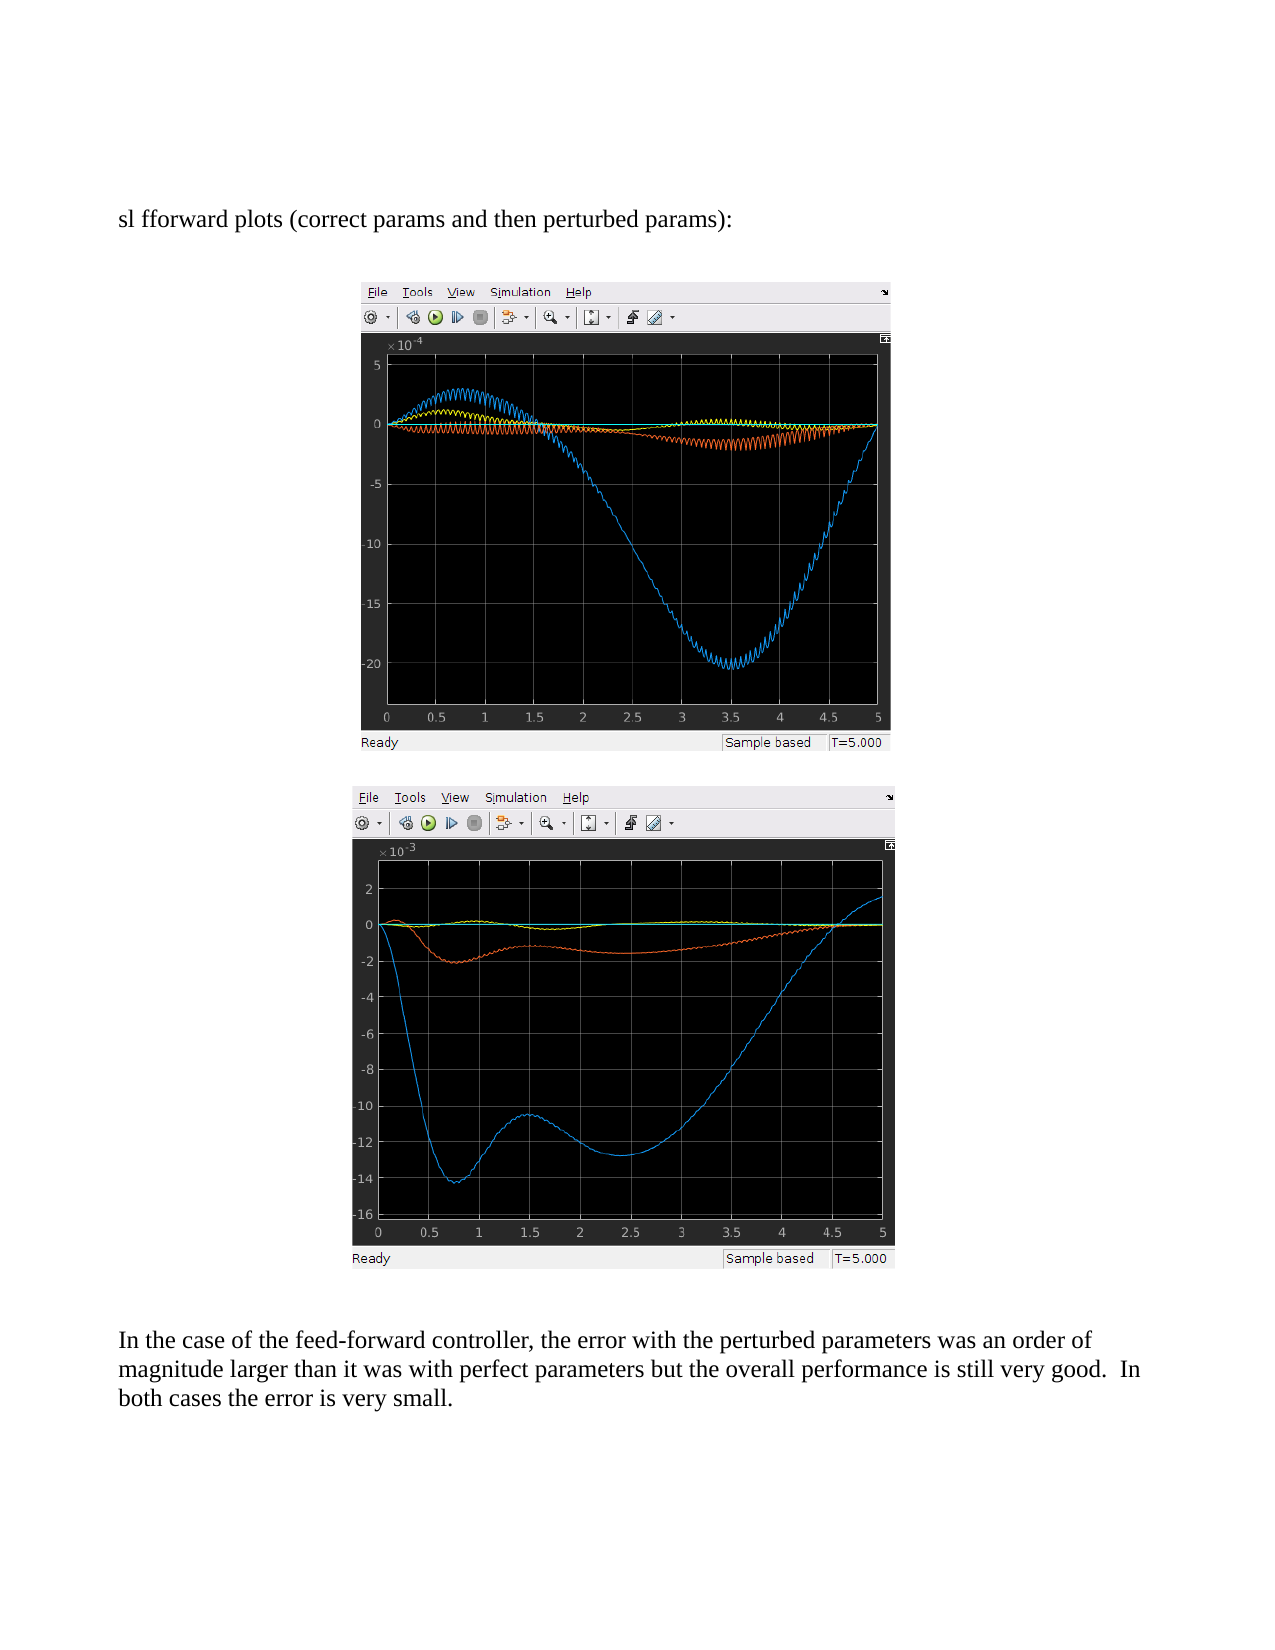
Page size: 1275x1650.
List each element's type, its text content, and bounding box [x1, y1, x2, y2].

text sl fforward plots (correct params and then perturbed params): [118, 204, 1157, 233]
text In the case of the feed-forward controller, the error with the perturbed parameters was an order of magnitude larger than it was with perfect parameters but the overall performance is still very good. In both cases the error is very small. [118, 1326, 1157, 1412]
picture [361, 282, 891, 751]
picture [352, 786, 895, 1269]
